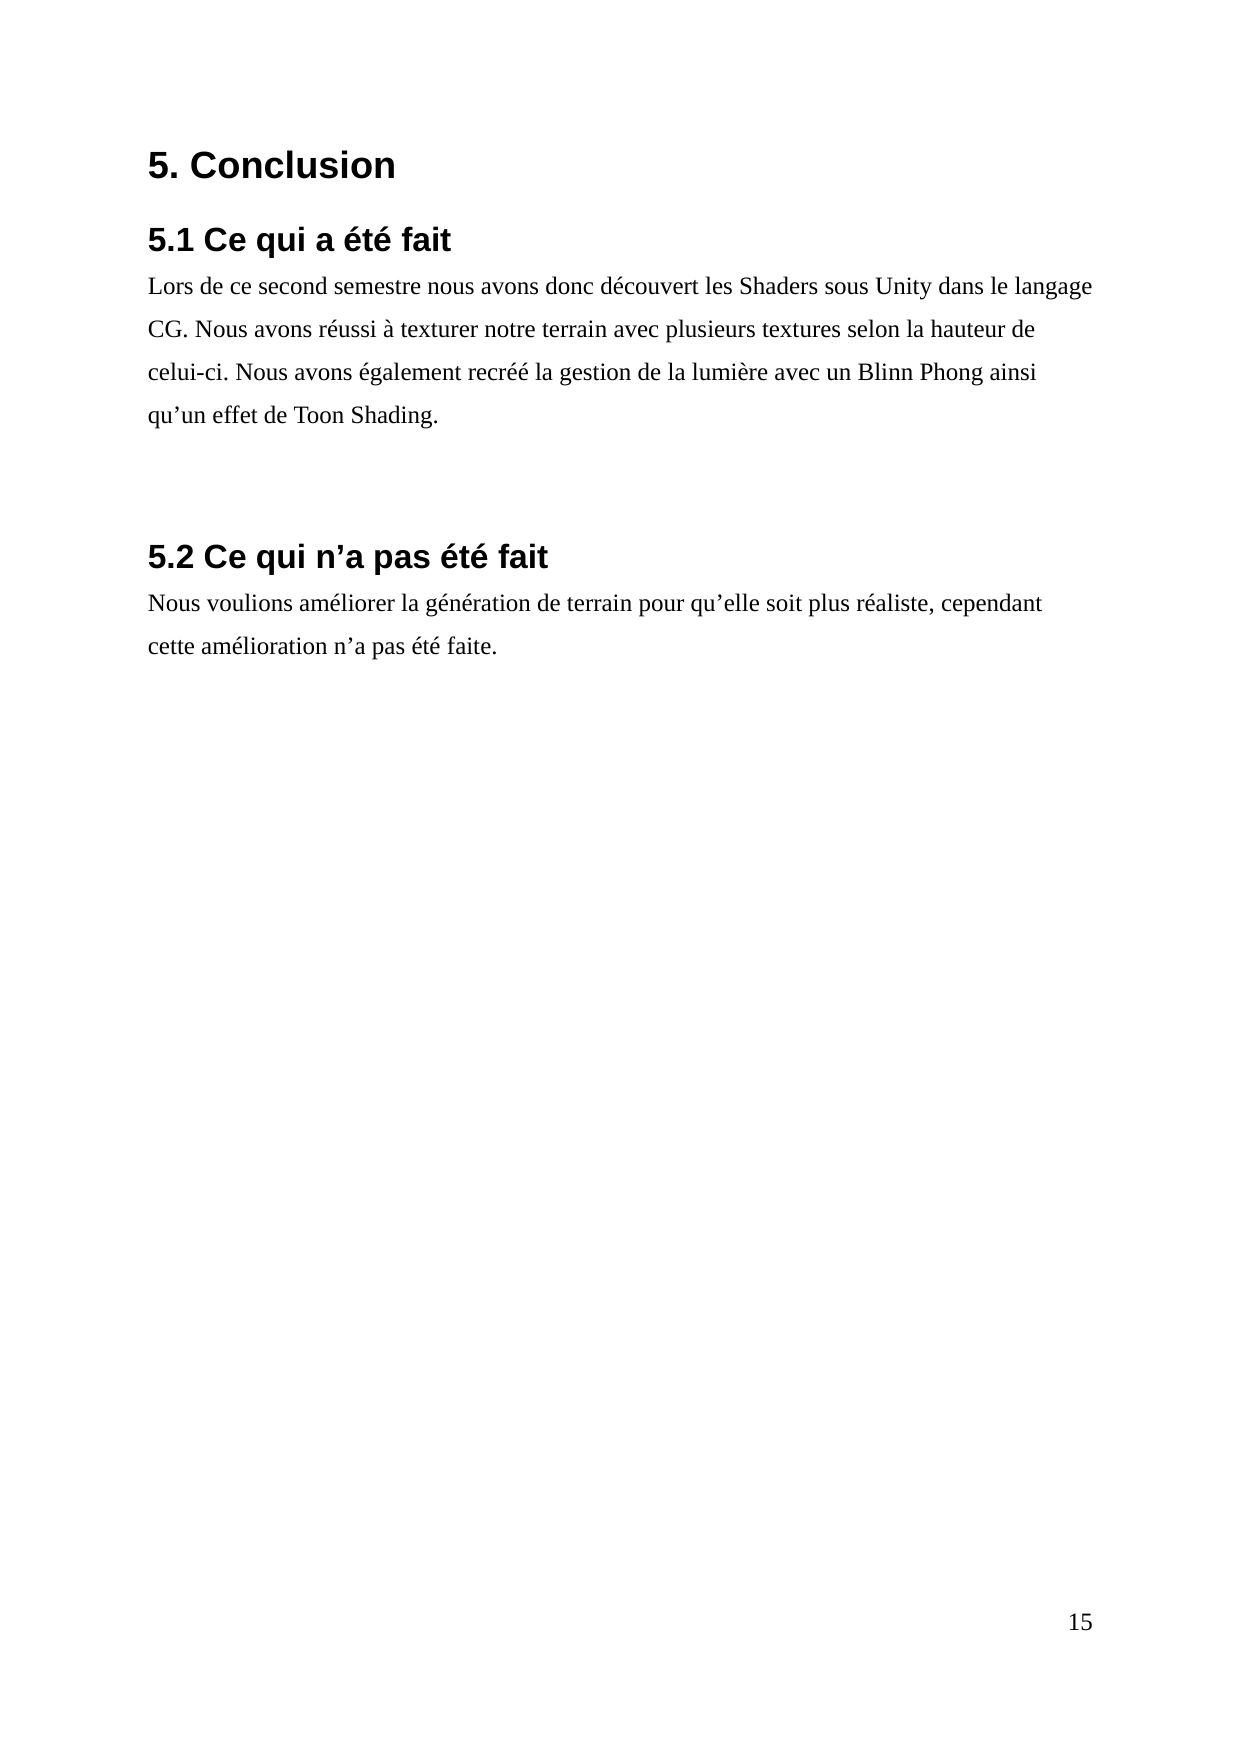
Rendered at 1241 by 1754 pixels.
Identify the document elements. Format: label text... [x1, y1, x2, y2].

text Nous voulions améliorer la génération de terrain pour qu’elle soit plus réaliste, cependant cette amélioration n’a pas été faite. [148, 588, 1093, 660]
subtitle 5.1 Ce qui a été fait [148, 220, 1093, 259]
subtitle 5. Conclusion [148, 143, 1093, 187]
subtitle 5.2 Ce qui n’a pas été fait [148, 537, 1093, 576]
text Lors de ce second semestre nous avons donc découvert les Shaders sous Unity dans le langage CG. Nous avons réussi à texturer notre terrain avec plusieurs textures selon la hauteur de celui-ci. Nous avons également recréé la gestion de la lumière avec un Blinn Phong ainsi qu’un effet de Toon Shading. [148, 271, 1093, 429]
